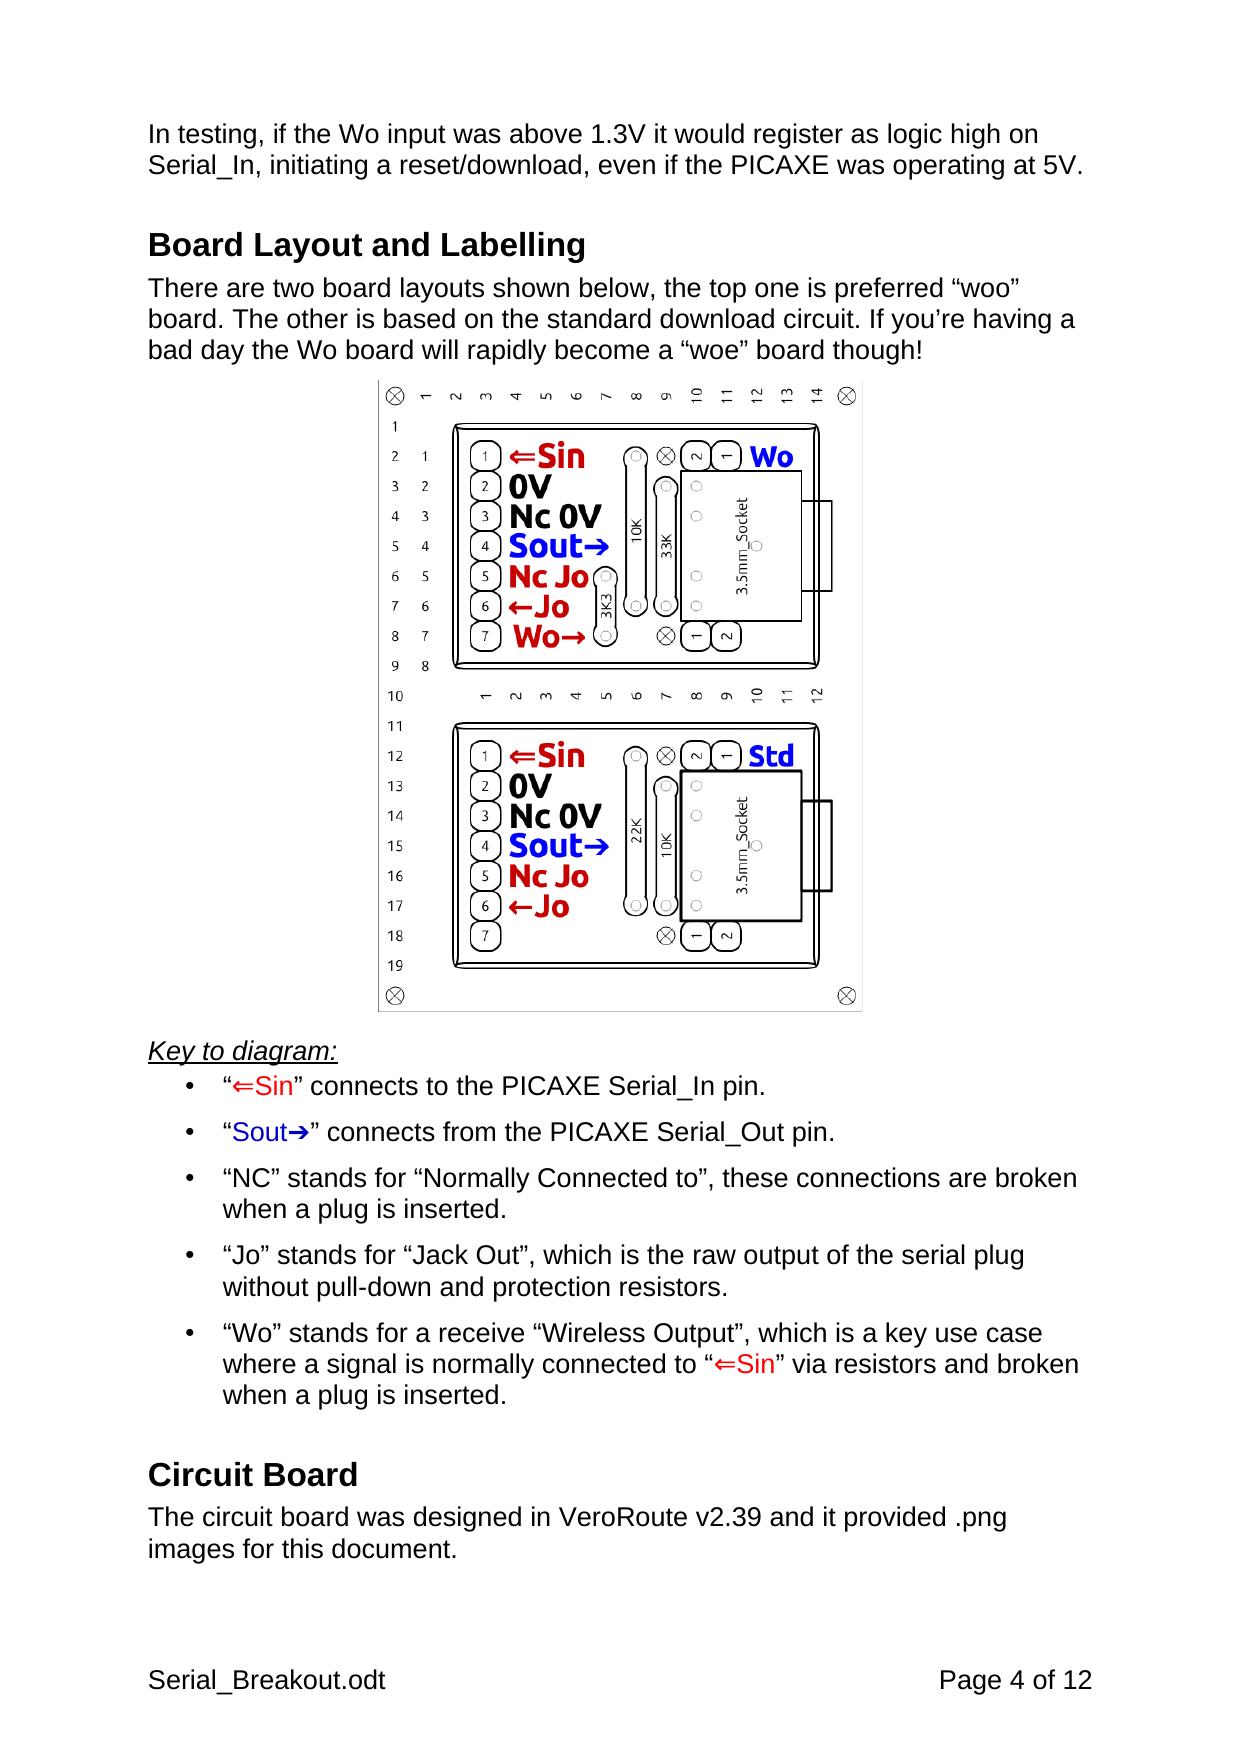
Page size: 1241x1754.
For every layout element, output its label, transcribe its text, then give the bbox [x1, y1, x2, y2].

text The circuit board was designed in VeroRoute v2.39 and it provided .png images for this document. [148, 1501, 1093, 1564]
subtitle Board Layout and Labelling [148, 225, 1093, 263]
subtitle Circuit Board [148, 1455, 1093, 1493]
picture [378, 380, 863, 1012]
list “Sout➔” connects from the PICAXE Serial_Out pin. [185, 1116, 1093, 1148]
subtitle Key to diagram: [148, 1035, 1093, 1066]
text There are two board layouts shown below, the top one is preferred “woo” board. The other is based on the standard download circuit. If you’re having a bad day the Wo board will rapidly become a “woe” board though! [148, 272, 1093, 365]
list “Jo” stands for “Jack Out”, which is the raw output of the serial plug without pull-down and protection resistors. [185, 1239, 1093, 1302]
list “⇐Sin” connects to the PICAXE Serial_In pin. [185, 1070, 1093, 1102]
list “NC” stands for “Normally Connected to”, these connections are broken when a plug is inserted. [185, 1162, 1093, 1225]
list “Wo” stands for a receive “Wireless Output”, which is a key use case where a signal is normally connected to “⇐Sin” via resistors and broken when a plug is inserted. [185, 1317, 1093, 1410]
text In testing, if the Wo input was above 1.3V it would register as logic high on Serial_In, initiating a reset/download, even if the PICAXE was operating at 5V. [148, 118, 1093, 181]
